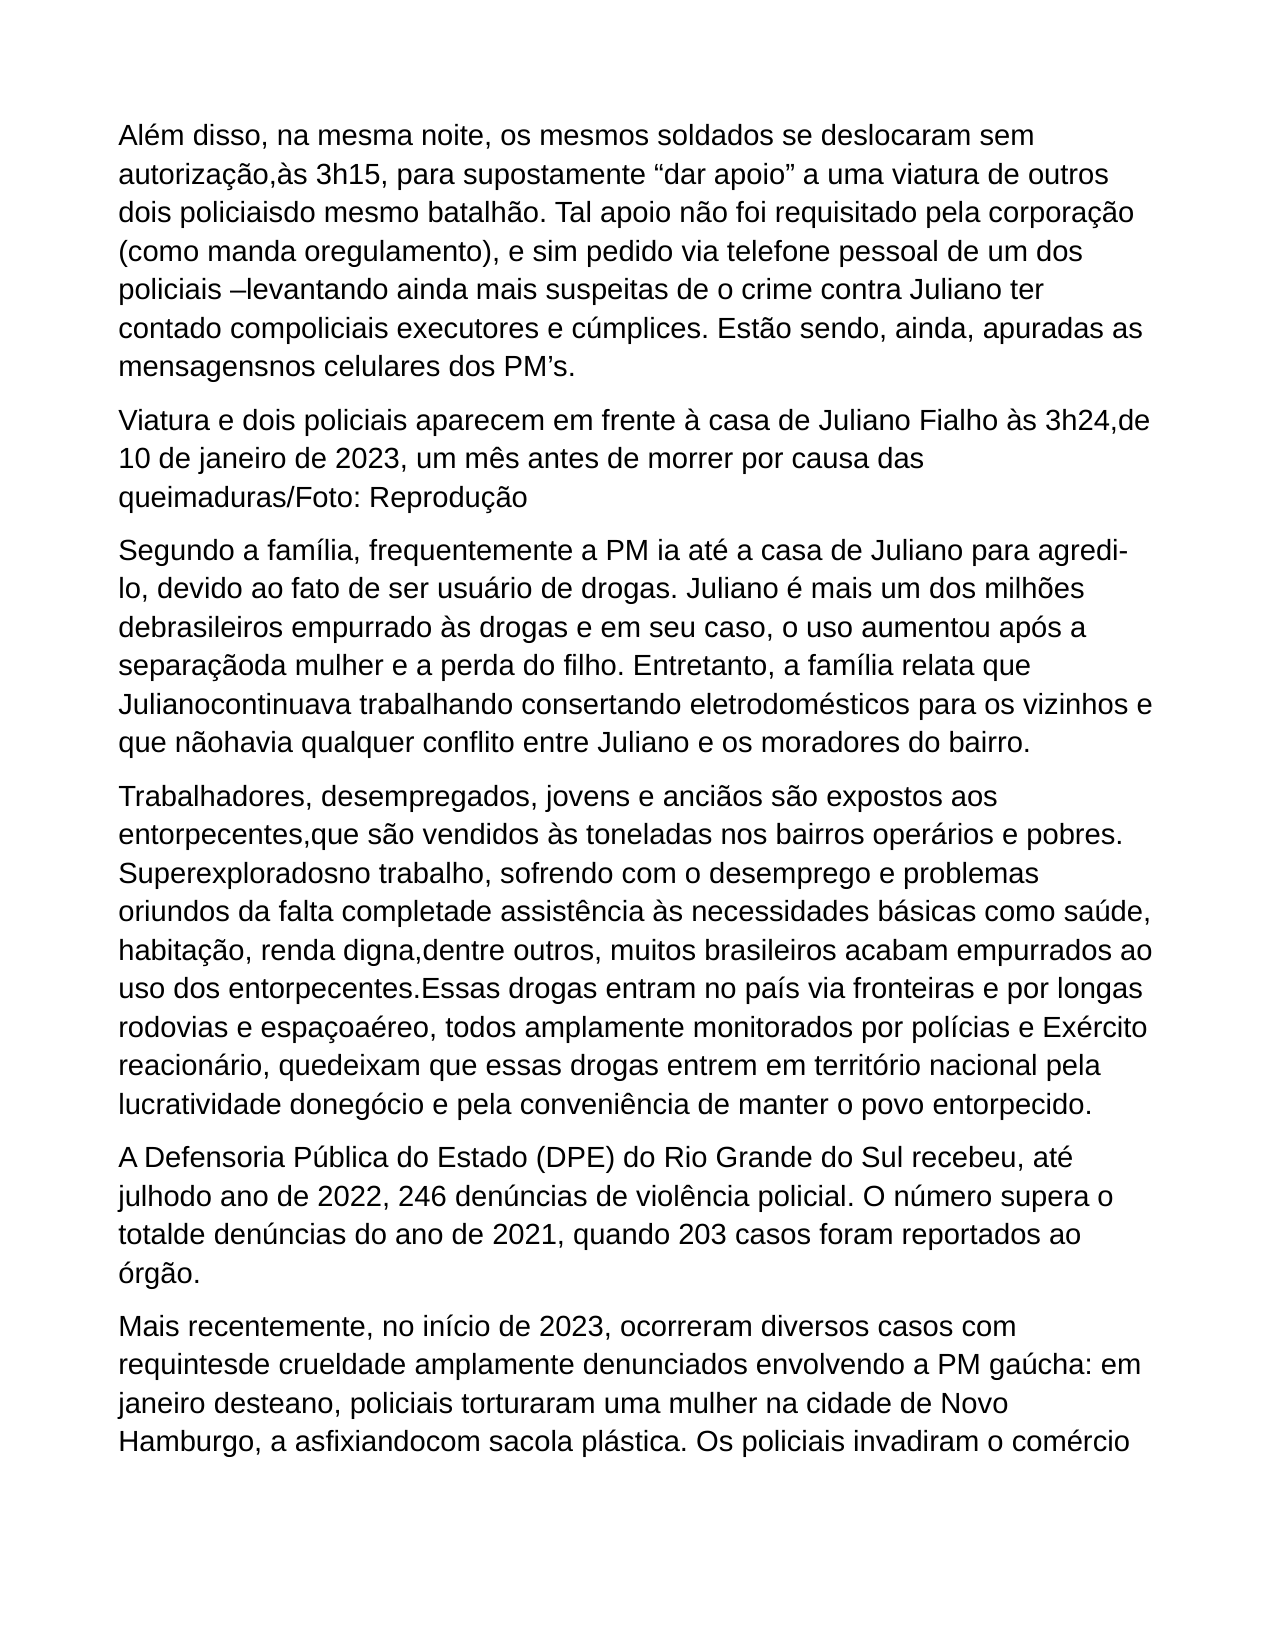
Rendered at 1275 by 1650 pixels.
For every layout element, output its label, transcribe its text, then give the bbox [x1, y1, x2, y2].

text A Defensoria Pública do Estado (DPE) do Rio Grande do Sul recebeu, até julhodo ano de 2022, 246 denúncias de violência policial. O número supera o totalde denúncias do ano de 2021, quando 203 casos foram reportados ao órgão. [118, 1140, 1157, 1289]
text Trabalhadores, desempregados, jovens e anciãos são expostos aos entorpecentes,que são vendidos às toneladas nos bairros operários e pobres. Superexploradosno trabalho, sofrendo com o desemprego e problemas oriundos da falta completade assistência às necessidades básicas como saúde, habitação, renda digna,dentre outros, muitos brasileiros acabam empurrados ao uso dos entorpecentes.Essas drogas entram no país via fronteiras e por longas rodovias e espaçoaéreo, todos amplamente monitorados por polícias e Exército reacionário, quedeixam que essas drogas entrem em território nacional pela lucratividade donegócio e pela conveniência de manter o povo entorpecido. [118, 778, 1157, 1120]
text Além disso, na mesma noite, os mesmos soldados se deslocaram sem autorização,às 3h15, para supostamente “dar apoio” a uma viatura de outros dois policiaisdo mesmo batalhão. Tal apoio não foi requisitado pela corporação (como manda oregulamento), e sim pedido via telefone pessoal de um dos policiais –levantando ainda mais suspeitas de o crime contra Juliano ter contado compoliciais executores e cúmplices. Estão sendo, ainda, apuradas as mensagensnos celulares dos PM’s. [118, 118, 1157, 383]
text Viatura e dois policiais aparecem em frente à casa de Juliano Fialho às 3h24,de 10 de janeiro de 2023, um mês antes de morrer por causa das queimaduras/Foto: Reprodução [118, 402, 1157, 513]
text Mais recentemente, no início de 2023, ocorreram diversos casos com requintesde crueldade amplamente denunciados envolvendo a PM gaúcha: em janeiro desteano, policiais torturaram uma mulher na cidade de Novo Hamburgo, a asfixiandocom sacola plástica. Os policiais invadiram o comércio [118, 1309, 1157, 1458]
text Segundo a família, frequentemente a PM ia até a casa de Juliano para agredi-lo, devido ao fato de ser usuário de drogas. Juliano é mais um dos milhões debrasileiros empurrado às drogas e em seu caso, o uso aumentou após a separaçãoda mulher e a perda do filho. Entretanto, a família relata que Julianocontinuava trabalhando consertando eletrodomésticos para os vizinhos e que nãohavia qualquer conflito entre Juliano e os moradores do bairro. [118, 533, 1157, 759]
